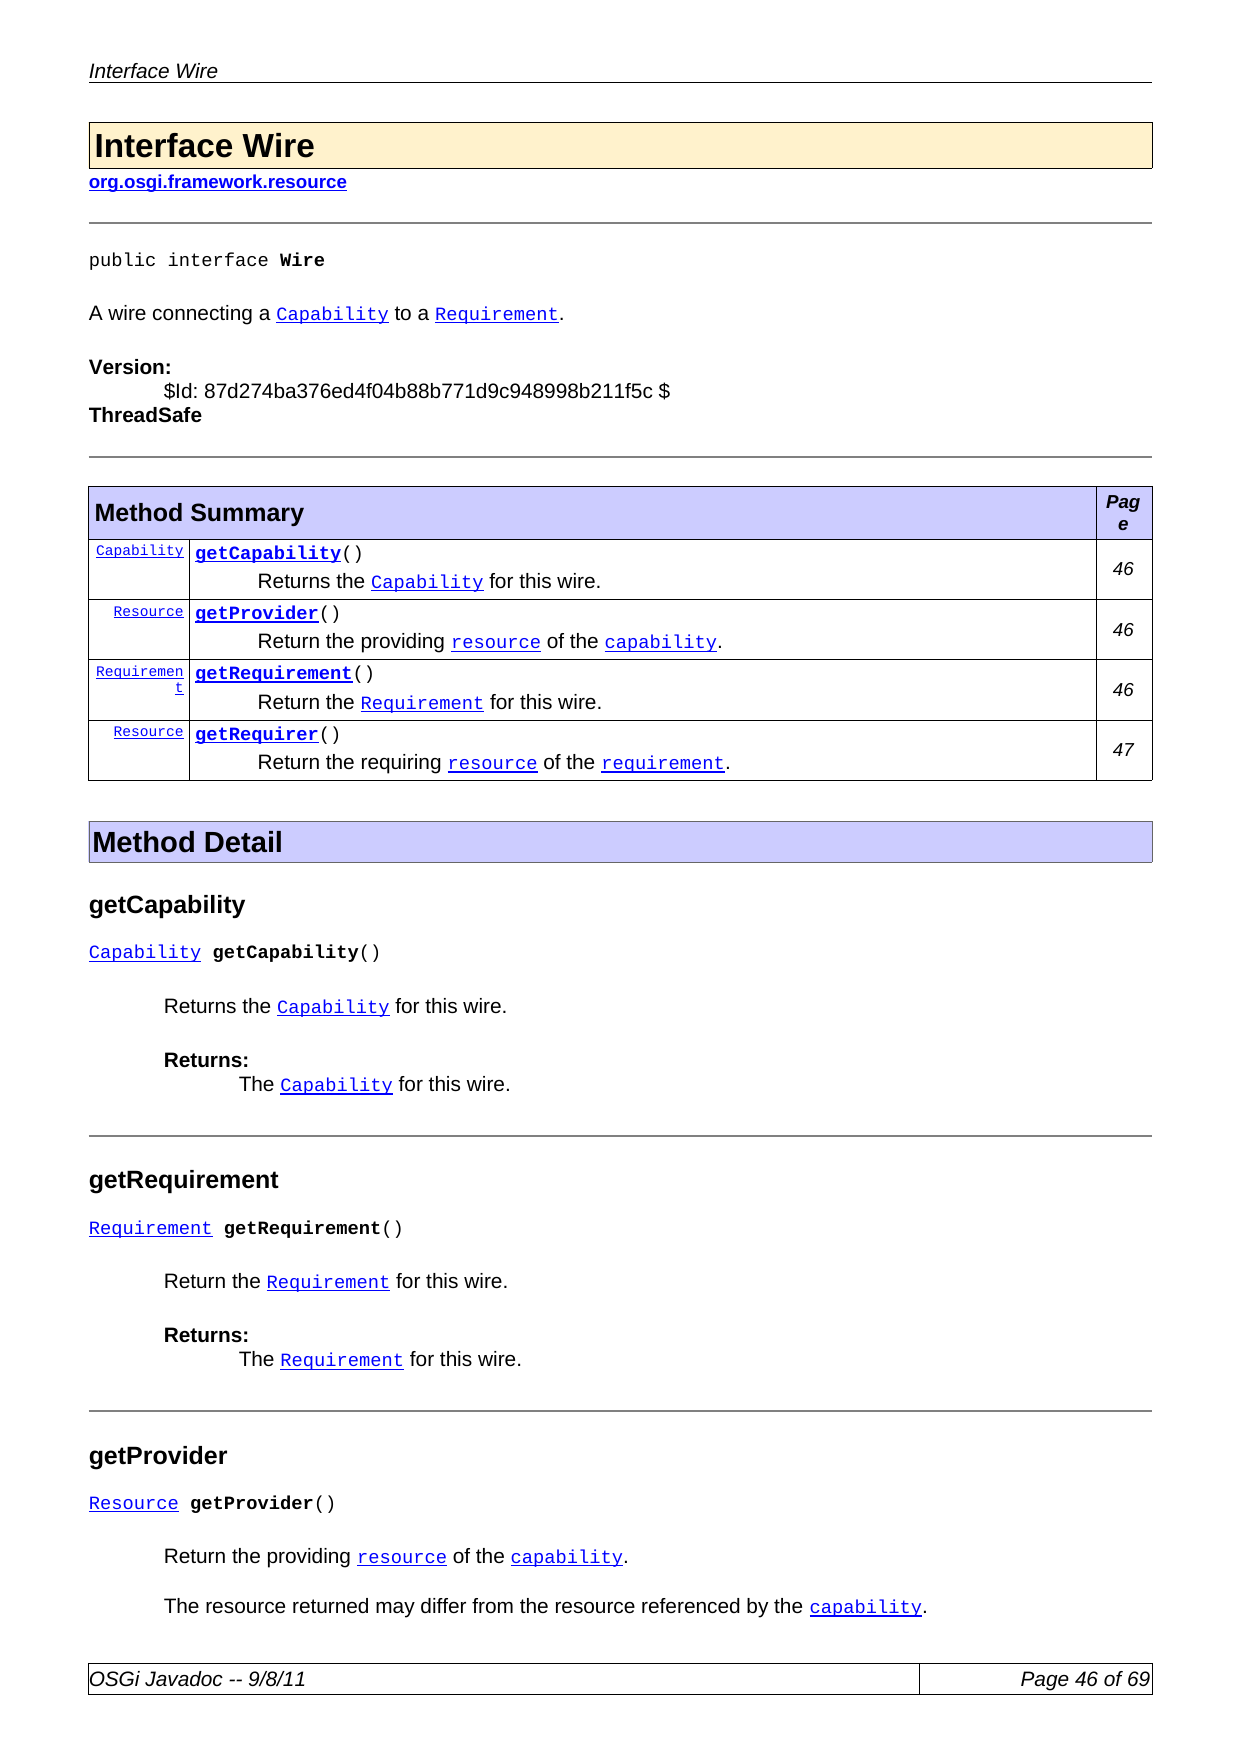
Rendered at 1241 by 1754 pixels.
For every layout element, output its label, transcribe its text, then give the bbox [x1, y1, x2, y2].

table_cell Resource [89, 600, 189, 659]
subtitle getRequirement [88, 1166, 1152, 1194]
text ThreadSafe [88, 403, 1152, 427]
table_cell 45 [1097, 600, 1152, 659]
text The Requirement for this wire. [238, 1347, 1152, 1372]
text Version: [88, 355, 1152, 379]
text The Capability for this wire. [238, 1072, 1152, 1097]
subtitle Interface Wire [90, 123, 1152, 168]
table_cell Requirement [89, 660, 189, 719]
table_cell 46 [1097, 721, 1152, 780]
text Returns: [163, 1323, 1152, 1347]
subtitle getCapability [88, 890, 1152, 919]
text The resource returned may differ from the resource referenced by the capability. [163, 1594, 1152, 1619]
table_cell 45 [1097, 540, 1152, 599]
table_cell Resource [89, 721, 189, 780]
text Return the providing resource of the capability. [163, 1544, 1152, 1569]
table_cell getCapability() Returns the Capability for this wire. [190, 540, 1096, 599]
text $Id: 87d274ba376ed4f04b88b771d9c948998b211f5c $ [163, 379, 1152, 403]
text public interface Wire [88, 250, 1152, 272]
table_header Method Summary [89, 487, 1096, 539]
subtitle getProvider [88, 1441, 1152, 1469]
table_cell getRequirement() Return the Requirement for this wire. [190, 660, 1096, 719]
text Capability getCapability() [88, 943, 1152, 964]
text Requirement getRequirement() [88, 1218, 1152, 1240]
table_cell getProvider() Return the providing resource of the capability. [190, 600, 1096, 659]
text Returns the Capability for this wire. [163, 994, 1152, 1019]
table_cell 45 [1097, 660, 1152, 719]
text org.osgi.framework.resource [88, 171, 1152, 193]
table_cell getRequirer() Return the requiring resource of the requirement. [190, 721, 1096, 780]
text Returns: [163, 1048, 1152, 1072]
subtitle Method Detail [90, 822, 1152, 862]
table_header Page [1097, 487, 1152, 539]
text Resource getProvider() [88, 1493, 1152, 1515]
text A wire connecting a Capability to a Requirement. [88, 301, 1152, 326]
table_cell Capability [89, 540, 189, 599]
text Return the Requirement for this wire. [163, 1269, 1152, 1294]
